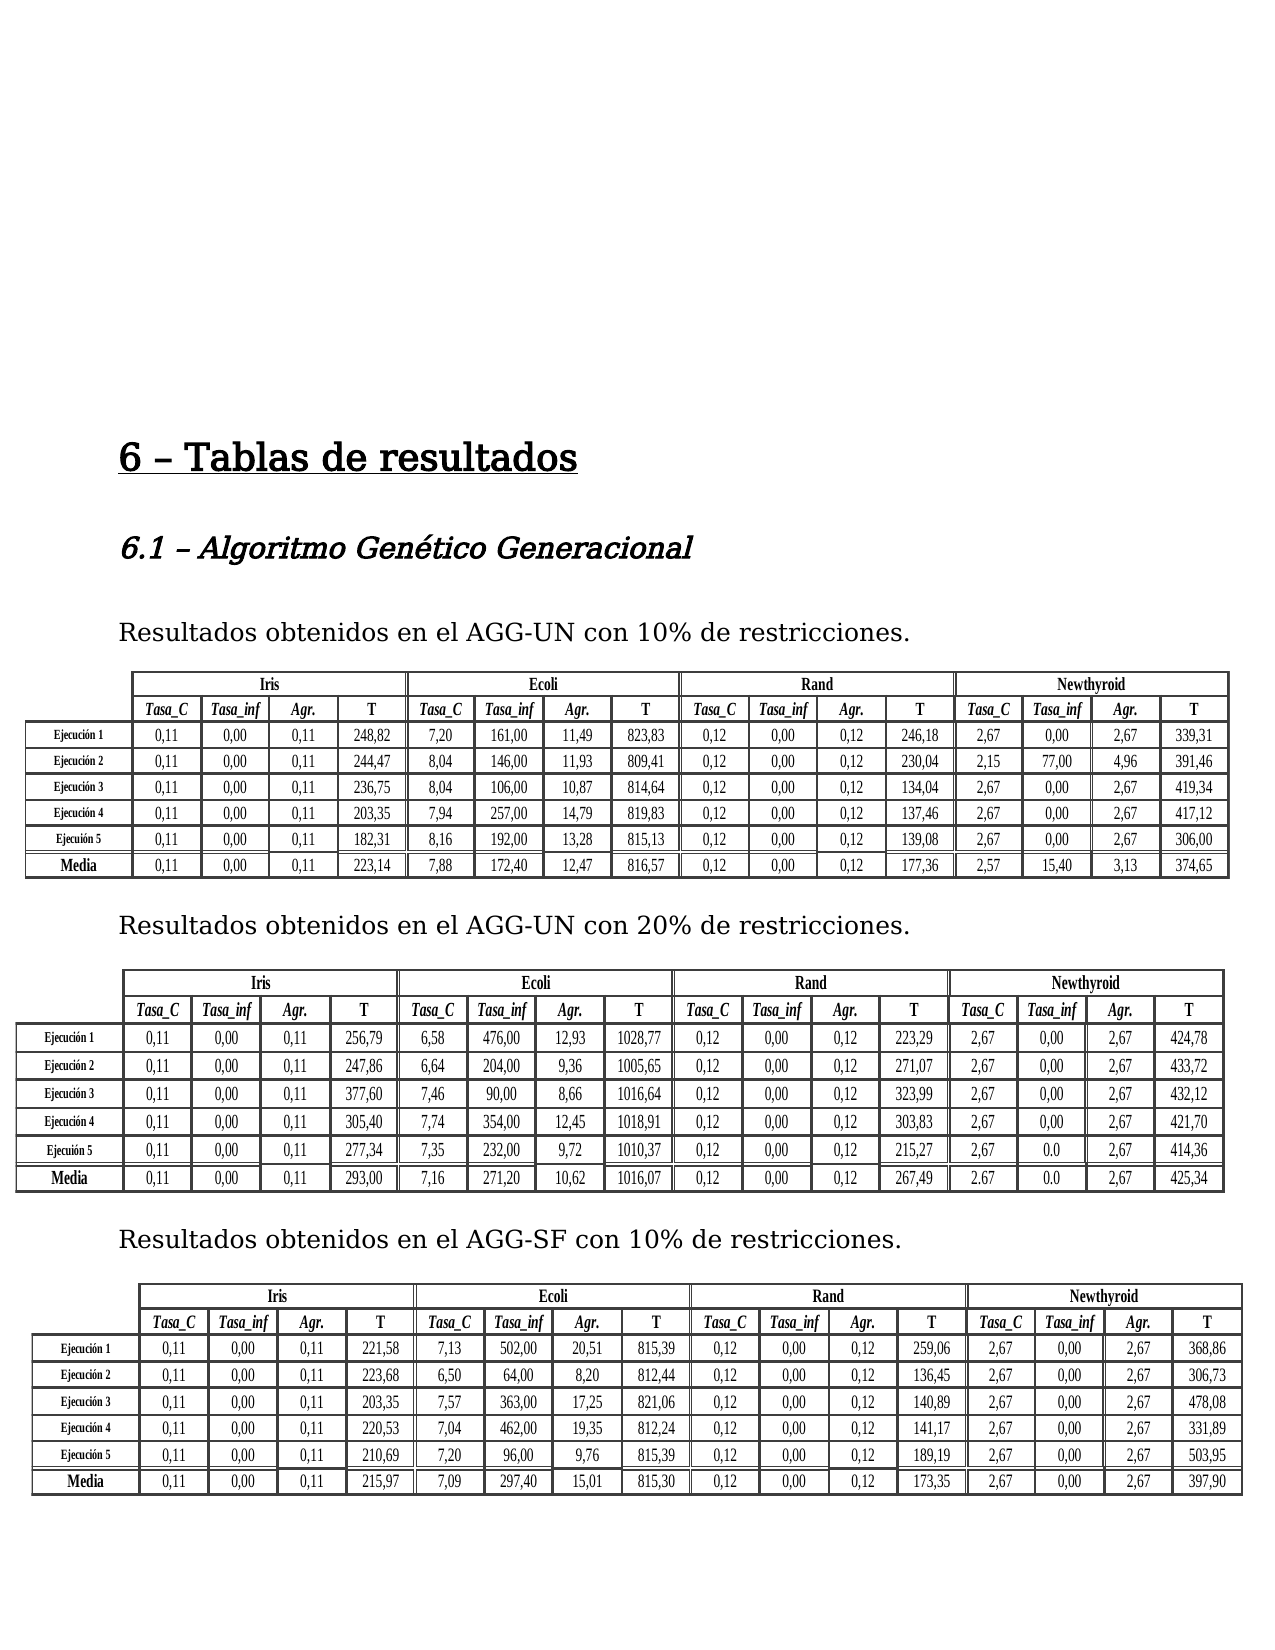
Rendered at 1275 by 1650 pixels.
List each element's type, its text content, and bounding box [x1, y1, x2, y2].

text Resultados obtenidos en el AGG-UN con 20% de restricciones. [118, 909, 1157, 939]
text 6 – Tablas de resultados [118, 433, 1157, 478]
text Resultados obtenidos en el AGG-SF con 10% de restricciones. [118, 1224, 1157, 1254]
text 6.1 – Algoritmo Genético Generacional [118, 529, 1157, 564]
text Resultados obtenidos en el AGG-UN con 10% de restricciones. [118, 617, 1157, 647]
